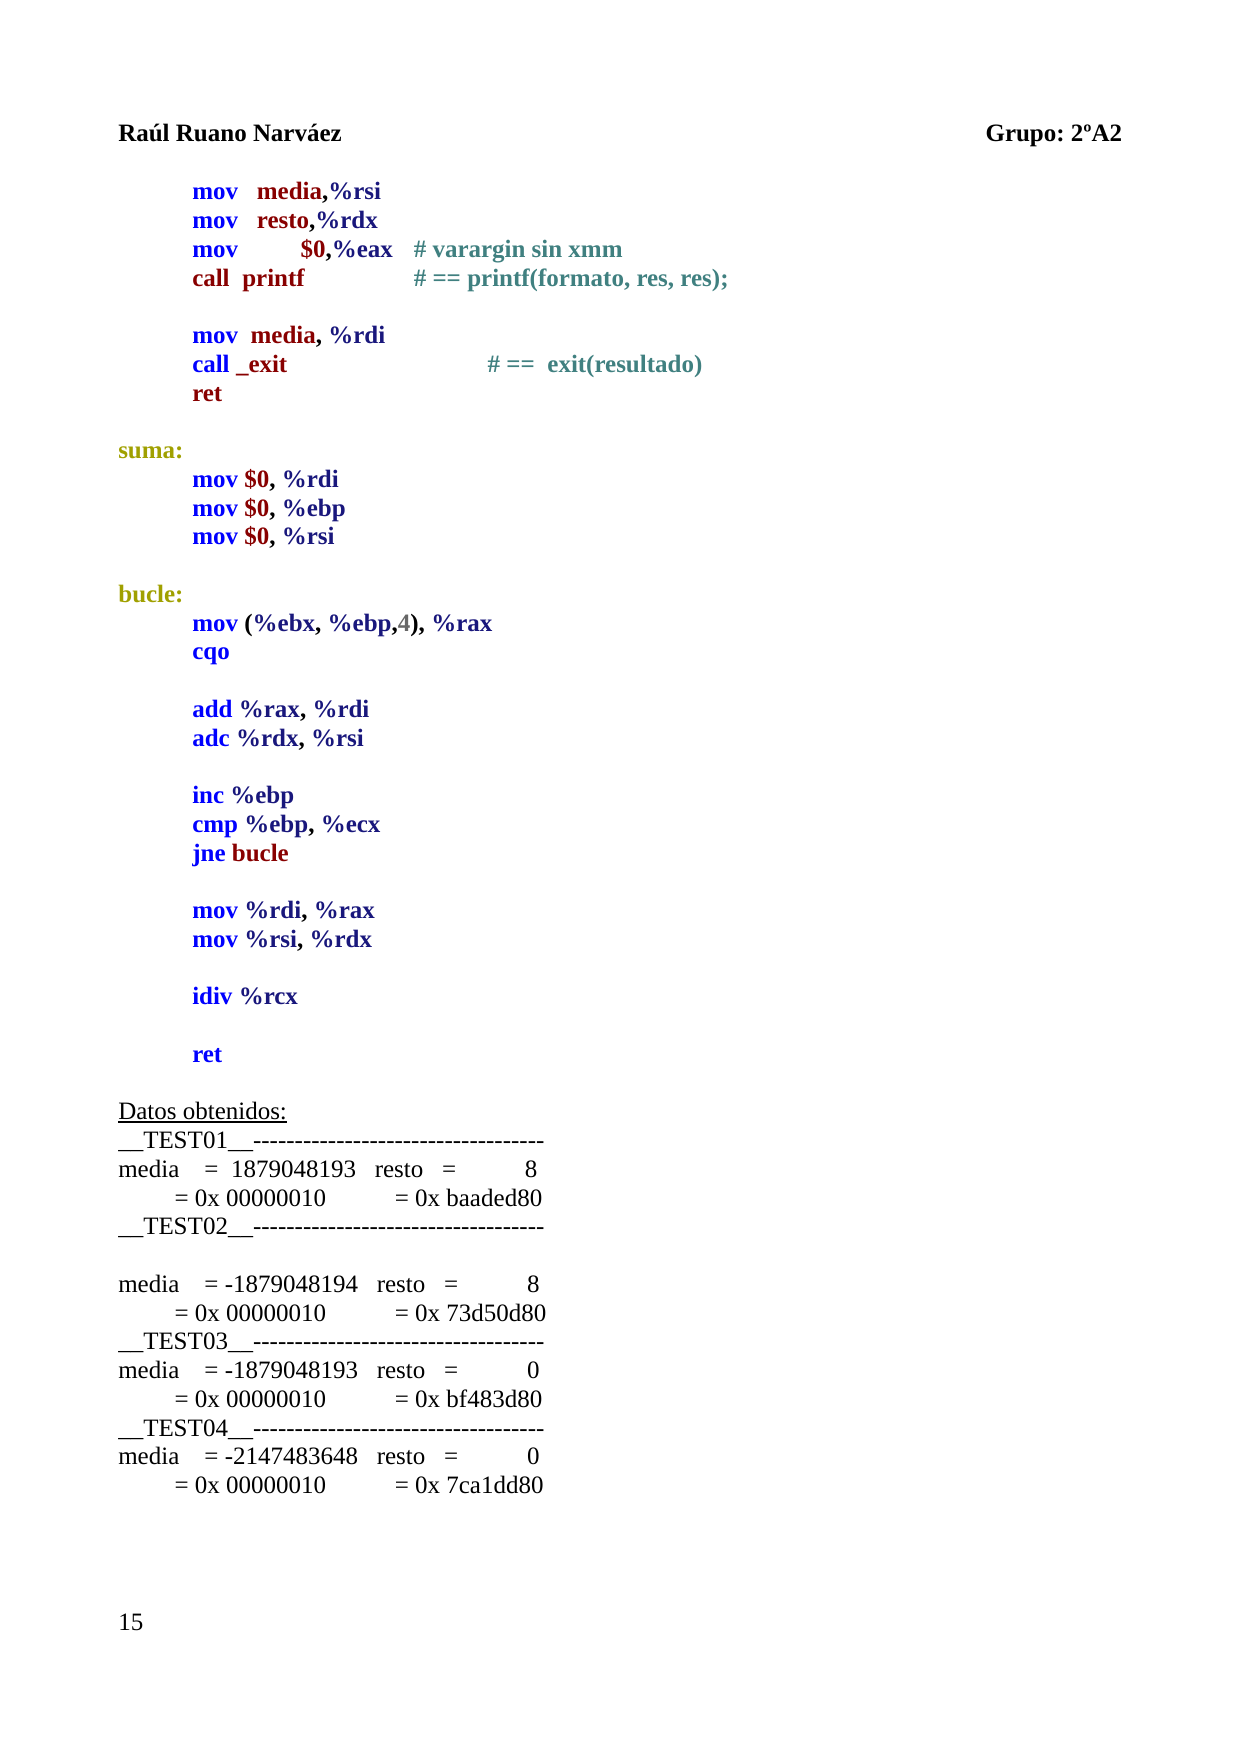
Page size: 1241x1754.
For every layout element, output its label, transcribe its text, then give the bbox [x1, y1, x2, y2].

text call printf # == printf(formato, res, res); [118, 263, 1122, 291]
text adc %rdx, %rsi [118, 723, 1122, 751]
text ret [118, 378, 1122, 406]
text __TEST02__----------------------------------- [118, 1211, 1122, 1240]
text mov media, %rdi [118, 320, 1122, 349]
text suma: [118, 435, 1122, 464]
text = 0x 00000010 = 0x 73d50d80 [118, 1298, 1122, 1326]
text cmp %ebp, %ecx [118, 809, 1122, 838]
text __TEST03__----------------------------------- [118, 1326, 1122, 1355]
text ret [118, 1039, 1122, 1068]
text = 0x 00000010 = 0x 7ca1dd80 [118, 1470, 1122, 1499]
text media = -2147483648 resto = 0 [118, 1441, 1122, 1470]
text inc %ebp [118, 780, 1122, 809]
text = 0x 00000010 = 0x bf483d80 [118, 1384, 1122, 1413]
text media = -1879048193 resto = 0 [118, 1355, 1122, 1384]
text mov $0, %rsi [118, 521, 1122, 550]
text mov %rdi, %rax [118, 895, 1122, 924]
text mov (%ebx, %ebp,4), %rax [118, 608, 1122, 636]
text jne bucle [118, 838, 1122, 866]
text mov resto,%rdx [118, 205, 1122, 234]
text mov $0, %rdi [118, 464, 1122, 493]
text mov $0,%eax # varargin sin xmm [118, 234, 1122, 263]
text idiv %rcx [118, 981, 1122, 1010]
text call _exit # == exit(resultado) [118, 349, 1122, 378]
text __TEST04__----------------------------------- [118, 1413, 1122, 1441]
text cqo [118, 636, 1122, 665]
text __TEST01__----------------------------------- [118, 1125, 1122, 1154]
text bucle: [118, 579, 1122, 608]
text mov media,%rsi [118, 176, 1122, 205]
text mov $0, %ebp [118, 493, 1122, 521]
text Datos obtenidos: [118, 1096, 1122, 1125]
text media = 1879048193 resto = 8 [118, 1154, 1122, 1183]
text add %rax, %rdi [118, 694, 1122, 723]
text = 0x 00000010 = 0x baaded80 [118, 1183, 1122, 1211]
text mov %rsi, %rdx [118, 924, 1122, 953]
text media = -1879048194 resto = 8 [118, 1269, 1122, 1298]
